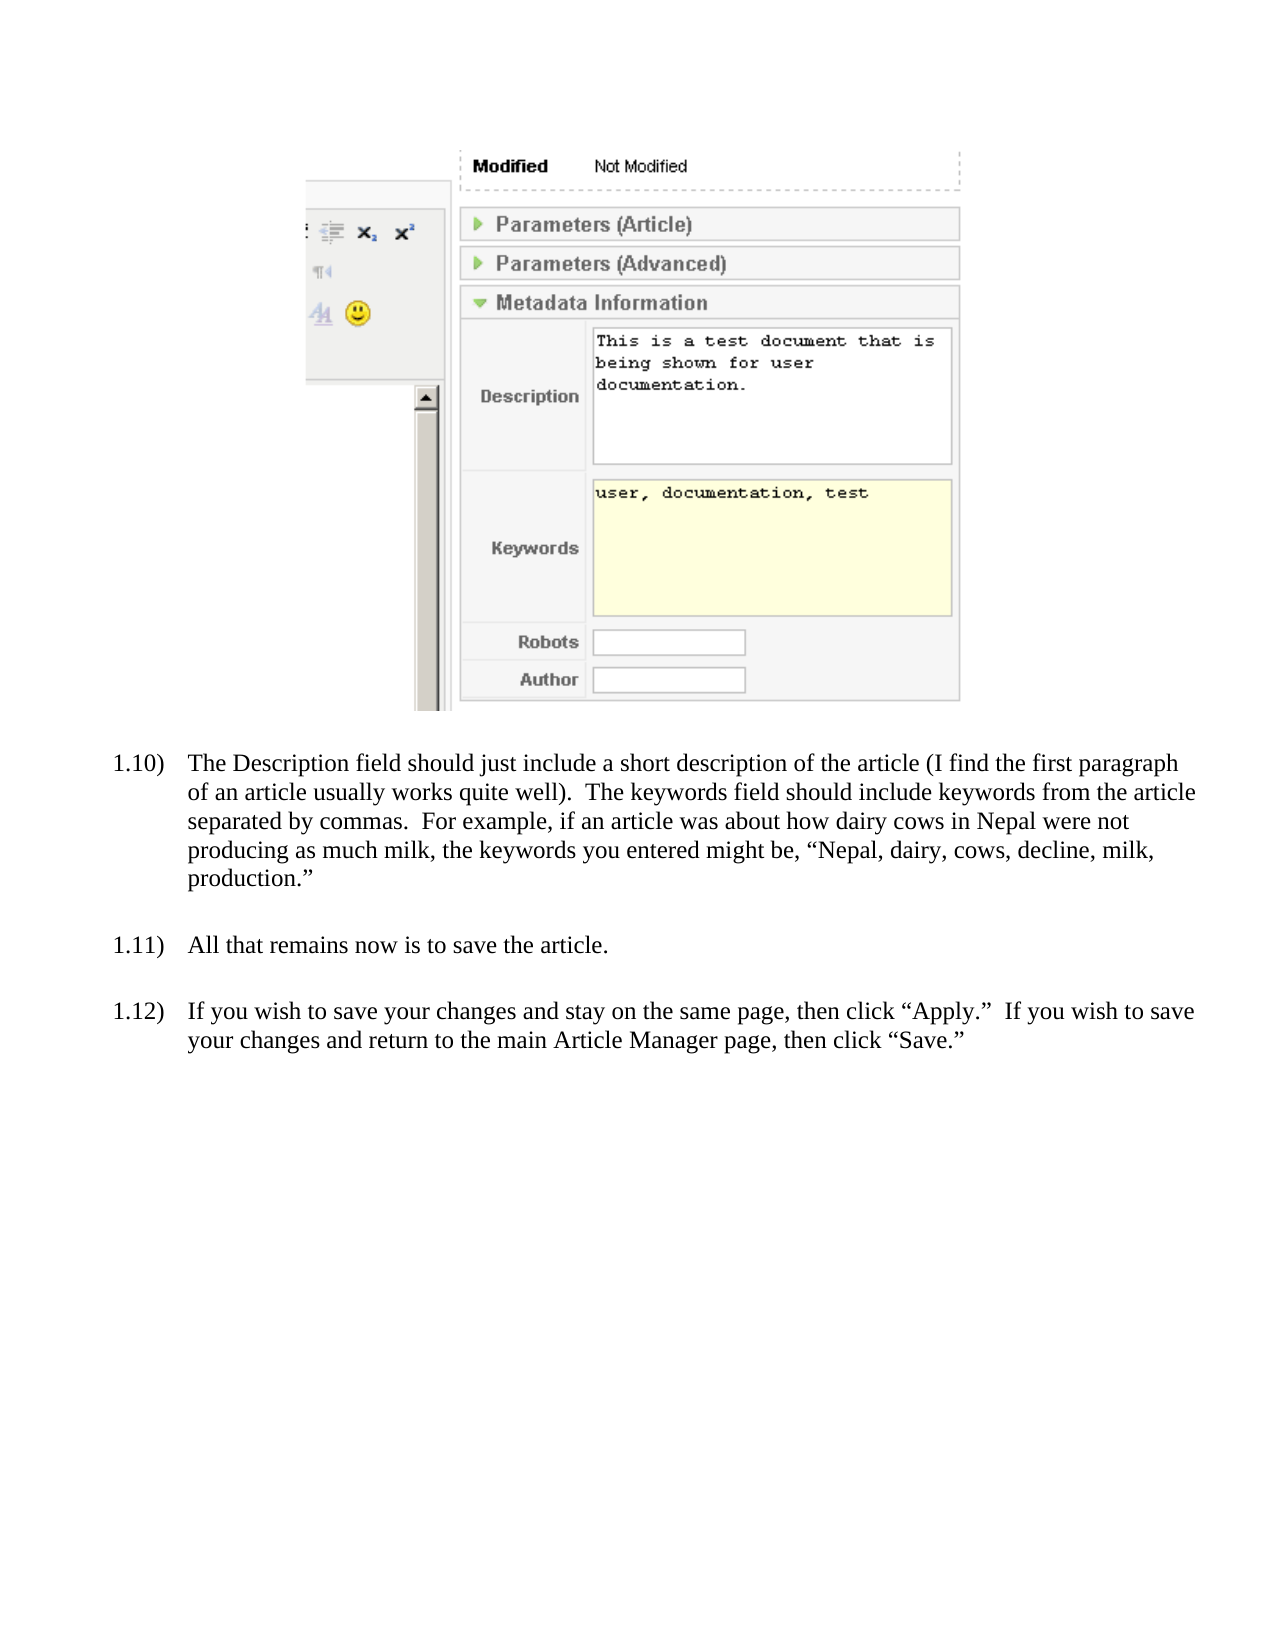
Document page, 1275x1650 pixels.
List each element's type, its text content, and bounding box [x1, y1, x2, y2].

picture [305, 150, 970, 711]
list If you wish to save your changes and stay on the same page, then click “Apply.” If you wish to save your changes and return to the main Article Manager page, then click “Save.” [112, 996, 1200, 1053]
list The Description field should just include a short description of the article (I find the first paragraph of an article usually works quite well). The keywords field should include keywords from the article separated by commas. For example, if an article was about how dairy cows in Nepal were not producing as much milk, the keywords you entered might be, “Nepal, dairy, cows, decline, milk, production.” [112, 748, 1200, 892]
list All that remains now is to save the article. [112, 930, 1200, 958]
